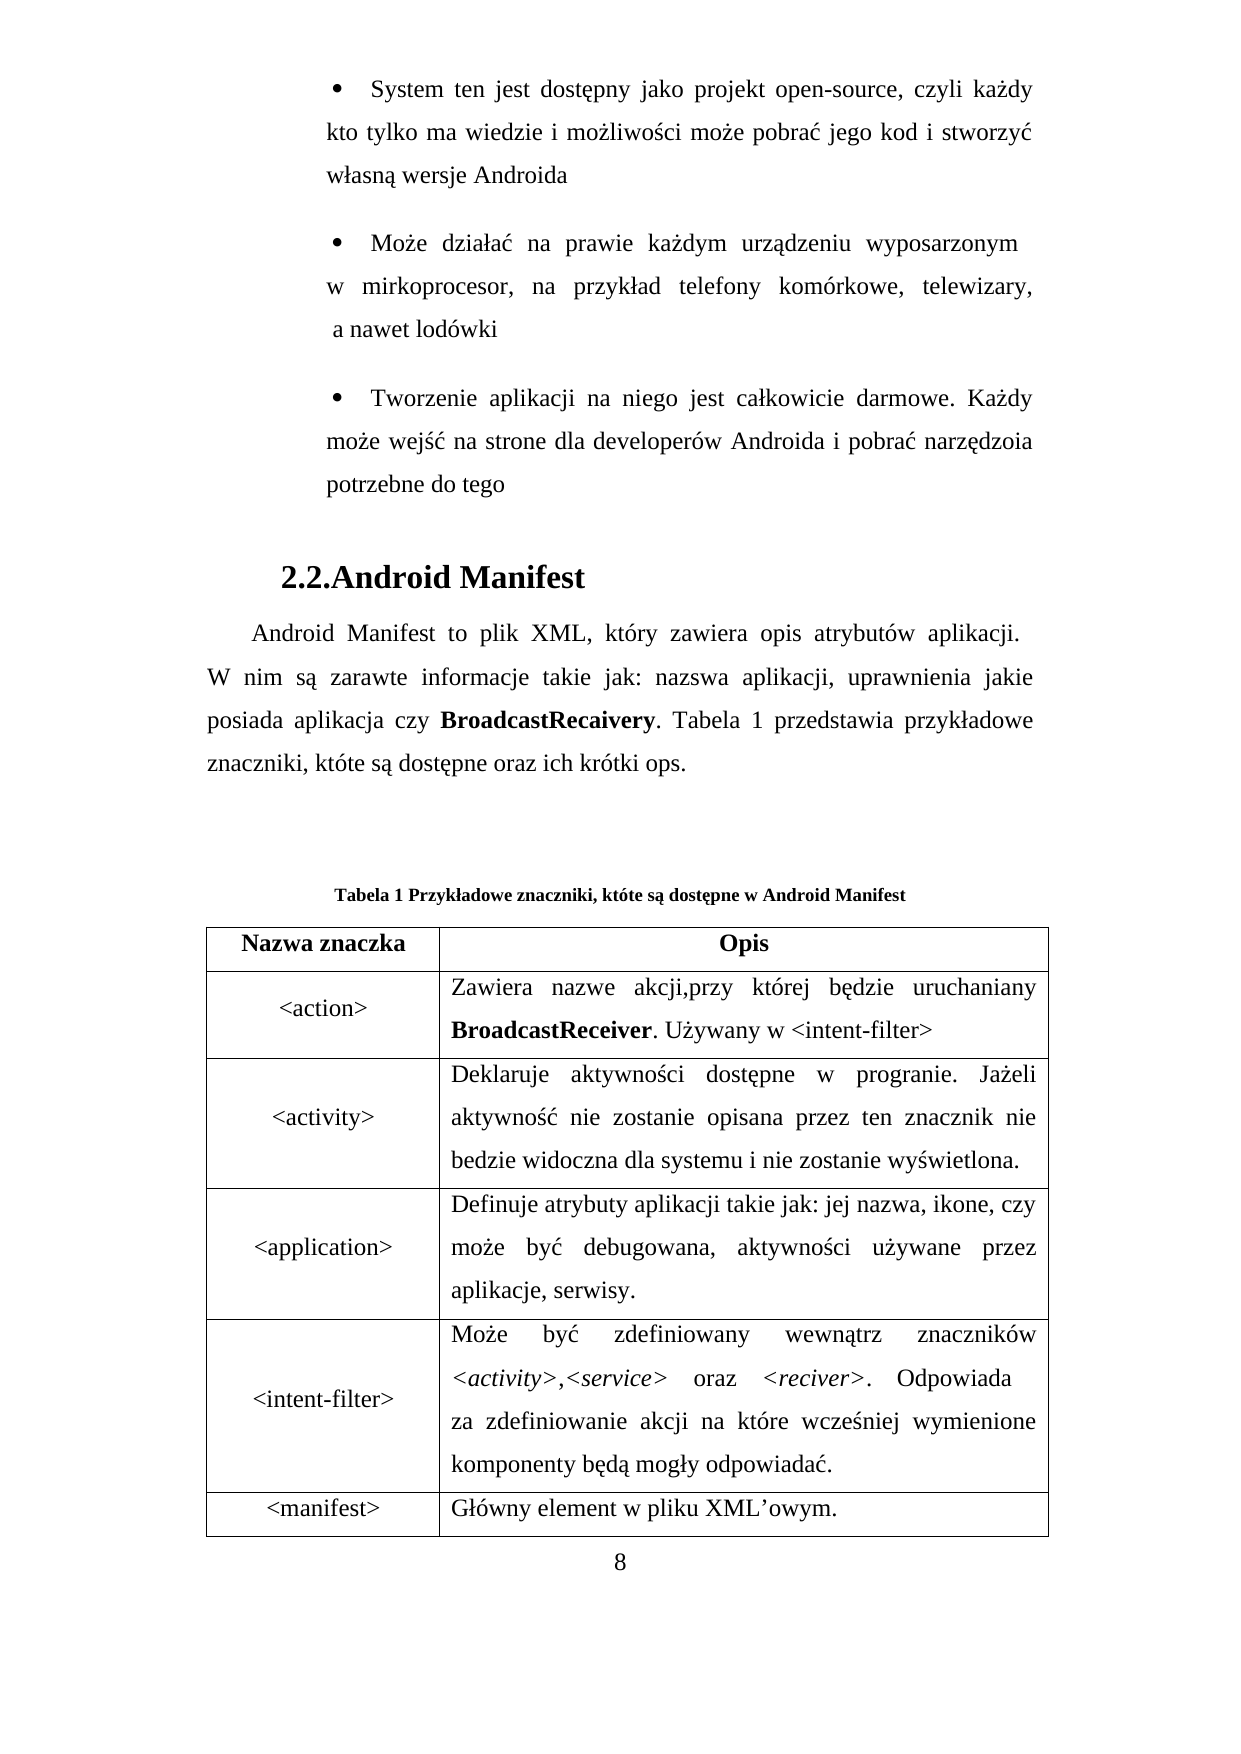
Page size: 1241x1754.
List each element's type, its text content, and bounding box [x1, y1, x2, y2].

list Może działać na prawie każdym urządzeniu wyposarzonym w mirkoprocesor, na przykład telefony komórkowe, telewizary, a nawet lodówki [288, 228, 1033, 343]
list System ten jest dostępny jako projekt open-source, czyli każdy kto tylko ma wiedzie i możliwości może pobrać jego kod i stworzyć własną wersje Androida [288, 74, 1033, 189]
table_cell Deklaruje aktywności dostępne w progranie. Jażeli aktywność nie zostanie opisana przez ten znacznik nie bedzie widoczna dla systemu i nie zostanie wyświetlona. [440, 1059, 1048, 1188]
table_header Nazwa znaczka [207, 928, 439, 971]
table_cell Główny element w pliku XML’owym. [440, 1493, 1048, 1536]
list Tworzenie aplikacji na niego jest całkowicie darmowe. Każdy może wejść na strone dla developerów Androida i pobrać narzędzoia potrzebne do tego [288, 383, 1033, 498]
table_cell Definuje atrybuty aplikacji takie jak: jej nazwa, ikone, czy może być debugowana, aktywności używane przez aplikacje, serwisy. [440, 1189, 1048, 1318]
table_cell <application> [207, 1189, 439, 1318]
table_cell Może być zdefiniowany wewnątrz znaczników <activity>,<service> oraz <reciver>. Odpowiada za zdefiniowanie akcji na które wcześniej wymienione komponenty będą mogły odpowiadać. [440, 1320, 1048, 1492]
table_header Opis [440, 928, 1048, 971]
table_cell <action> [207, 972, 439, 1058]
table_cell <intent-filter> [207, 1320, 439, 1492]
table_cell <activity> [207, 1059, 439, 1188]
subtitle Android Manifest [236, 558, 1033, 596]
text Android Manifest to plik XML, który zawiera opis atrybutów aplikacji. W nim są zarawte informacje takie jak: nazswa aplikacji, uprawnienia jakie posiada aplikacja czy BroadcastRecaivery. Tabela 1 przedstawia przykładowe znaczniki, któte są dostępne oraz ich krótki ops. [207, 618, 1033, 777]
table_cell Zawiera nazwe akcji,przy której będzie uruchaniany BroadcastReceiver. Używany w <intent-filter> [440, 972, 1048, 1058]
text Tabela 1 Przykładowe znaczniki, któte są dostępne w Android Manifest [207, 884, 1033, 906]
table_cell <manifest> [207, 1493, 439, 1536]
